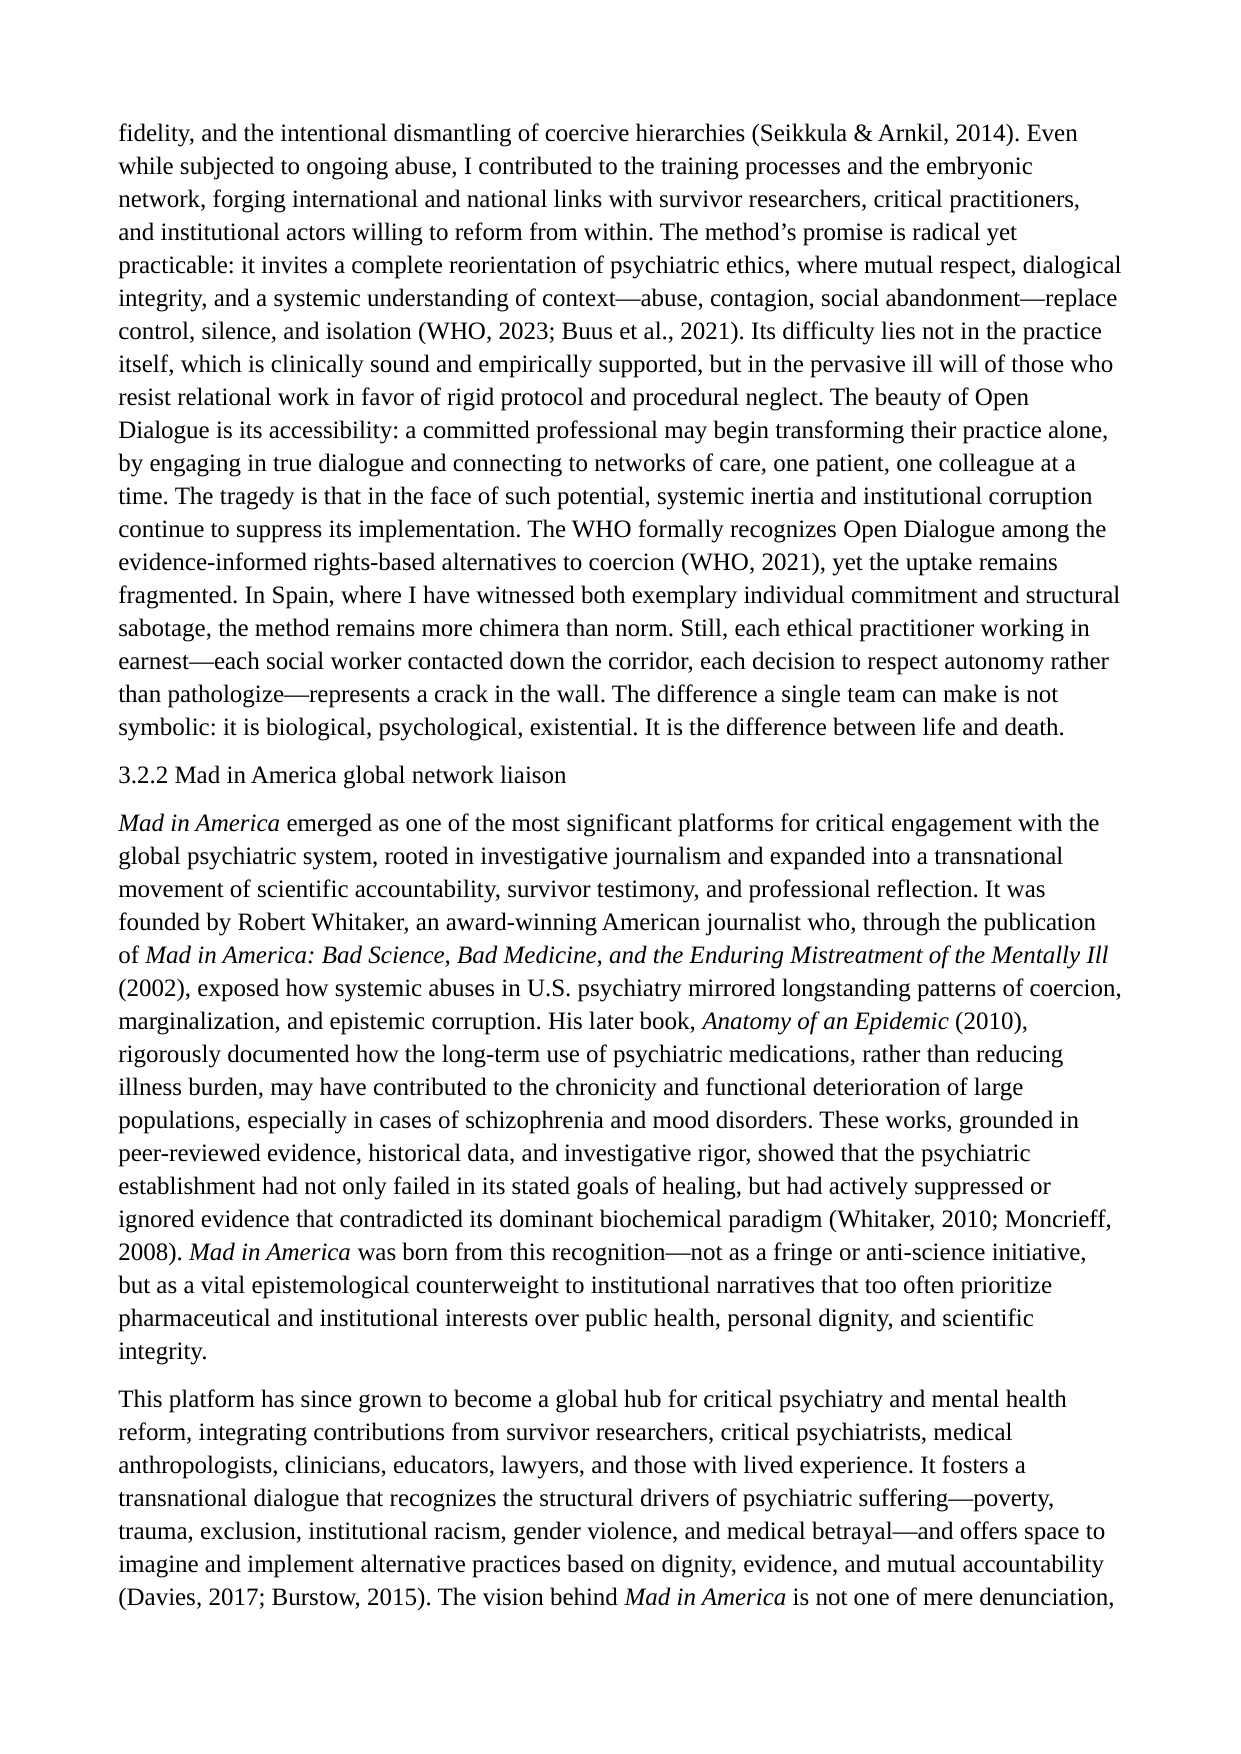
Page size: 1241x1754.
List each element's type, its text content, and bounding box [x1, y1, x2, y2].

text fidelity, and the intentional dismantling of coercive hierarchies (Seikkula & Arnkil, 2014). Even while subjected to ongoing abuse, I contributed to the training processes and the embryonic network, forging international and national links with survivor researchers, critical practitioners, and institutional actors willing to reform from within. The method’s promise is radical yet practicable: it invites a complete reorientation of psychiatric ethics, where mutual respect, dialogical integrity, and a systemic understanding of context—abuse, contagion, social abandonment—replace control, silence, and isolation (WHO, 2023; Buus et al., 2021). Its difficulty lies not in the practice itself, which is clinically sound and empirically supported, but in the pervasive ill will of those who resist relational work in favor of rigid protocol and procedural neglect. The beauty of Open Dialogue is its accessibility: a committed professional may begin transforming their practice alone, by engaging in true dialogue and connecting to networks of care, one patient, one colleague at a time. The tragedy is that in the face of such potential, systemic inertia and institutional corruption continue to suppress its implementation. The WHO formally recognizes Open Dialogue among the evidence-informed rights-based alternatives to coercion (WHO, 2021), yet the uptake remains fragmented. In Spain, where I have witnessed both exemplary individual commitment and structural sabotage, the method remains more chimera than norm. Still, each ethical practitioner working in earnest—each social worker contacted down the corridor, each decision to respect autonomy rather than pathologize—represents a crack in the wall. The difference a single team can make is not symbolic: it is biological, psychological, existential. It is the difference between life and death. [118, 118, 1122, 741]
text Mad in America emerged as one of the most significant platforms for critical engagement with the global psychiatric system, rooted in investigative journalism and expanded into a transnational movement of scientific accountability, survivor testimony, and professional reflection. It was founded by Robert Whitaker, an award-winning American journalist who, through the publication of Mad in America: Bad Science, Bad Medicine, and the Enduring Mistreatment of the Mentally Ill (2002), exposed how systemic abuses in U.S. psychiatry mirrored longstanding patterns of coercion, marginalization, and epistemic corruption. His later book, Anatomy of an Epidemic (2010), rigorously documented how the long-term use of psychiatric medications, rather than reducing illness burden, may have contributed to the chronicity and functional deterioration of large populations, especially in cases of schizophrenia and mood disorders. These works, grounded in peer-reviewed evidence, historical data, and investigative rigor, showed that the psychiatric establishment had not only failed in its stated goals of healing, but had actively suppressed or ignored evidence that contradicted its dominant biochemical paradigm (Whitaker, 2010; Moncrieff, 2008). Mad in America was born from this recognition—not as a fringe or anti-science initiative, but as a vital epistemological counterweight to institutional narratives that too often prioritize pharmaceutical and institutional interests over public health, personal dignity, and scientific integrity. [118, 808, 1122, 1365]
text This platform has since grown to become a global hub for critical psychiatry and mental health reform, integrating contributions from survivor researchers, critical psychiatrists, medical anthropologists, clinicians, educators, lawyers, and those with lived experience. It fosters a transnational dialogue that recognizes the structural drivers of psychiatric suffering—poverty, trauma, exclusion, institutional racism, gender violence, and medical betrayal—and offers space to imagine and implement alternative practices based on dignity, evidence, and mutual accountability (Davies, 2017; Burstow, 2015). The vision behind Mad in America is not one of mere denunciation, [118, 1384, 1122, 1611]
text 3.2.2 Mad in America global network liaison [118, 760, 1122, 789]
